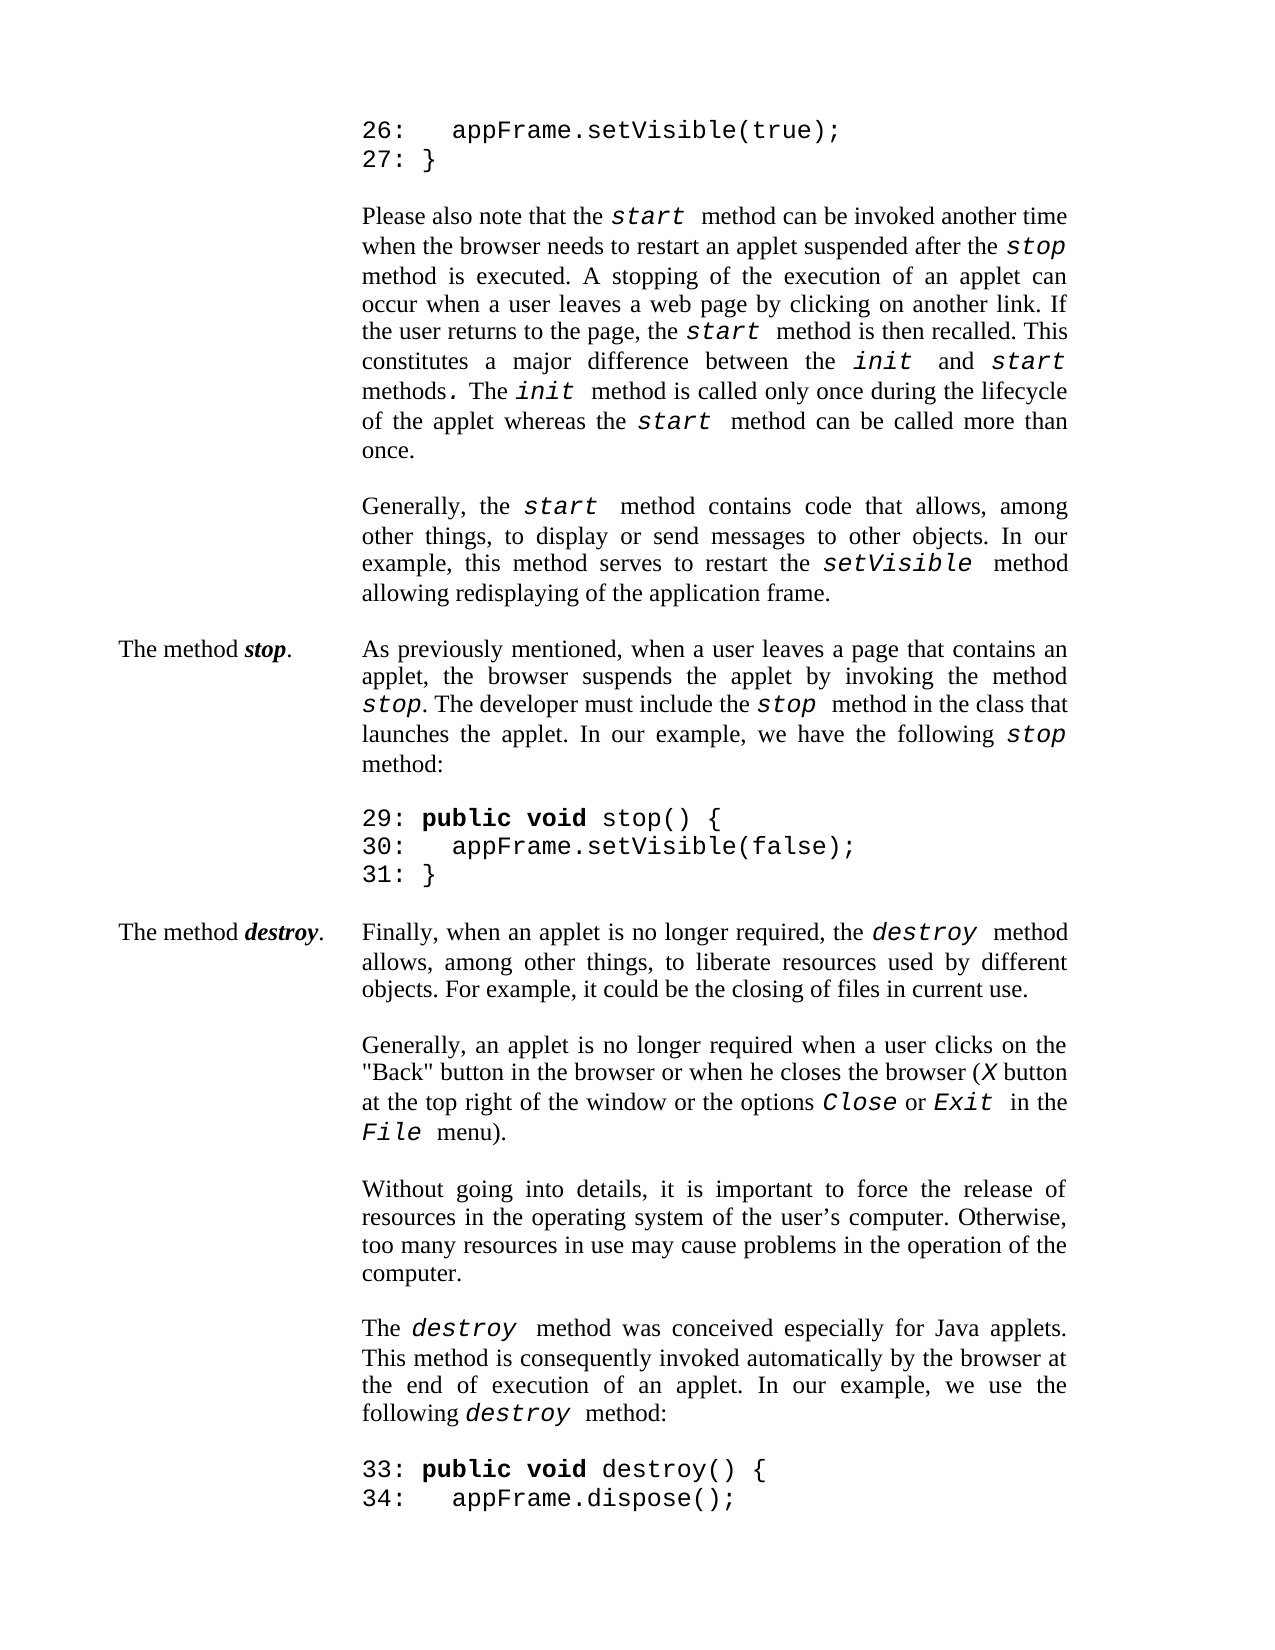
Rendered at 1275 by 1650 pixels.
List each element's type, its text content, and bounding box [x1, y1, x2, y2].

table_header 29: public void stop() { 30: appFrame.setVisible(false); 31: } [354, 805, 1075, 890]
table_header The destroy method was conceived especially for Java applets. This method is consequently invoked automatically by the browser at the end of execution of an applet. In our example, we use the following destroy method: [354, 1314, 1075, 1429]
table_header [111, 1314, 354, 1429]
table_header Please also note that the start method can be invoked another time when the browser needs to restart an applet suspended after the stop method is executed. A stopping of the execution of an applet can occur when a user leaves a web page by clicking on another link. If the user returns to the page, the start method is then recalled. This constitutes a major difference between the init and start methods. The init method is called only once during the lifecycle of the applet whereas the start method can be called more than once. [354, 203, 1075, 464]
table_header [111, 805, 354, 890]
table_header The method destroy. [111, 918, 354, 1003]
table_header [111, 118, 354, 175]
table_header Without going into details, it is important to force the release of resources in the operating system of the user’s computer. Otherwise, too many resources in use may cause problems in the operation of the computer. [354, 1176, 1075, 1286]
table_header [111, 203, 354, 464]
table_header [111, 1457, 354, 1513]
table_header 33: public void destroy() { 34: appFrame.dispose(); [354, 1457, 1075, 1513]
table_header Generally, an applet is no longer required when a user clicks on the "Back" button in the browser or when he closes the browser (X button at the top right of the window or the options Close or Exit in the File menu). [354, 1031, 1075, 1148]
table_header Generally, the start method contains code that allows, among other things, to display or send messages to other objects. In our example, this method serves to restart the setVisible method allowing redisplaying of the application frame. [354, 492, 1075, 607]
table_header The method stop. [111, 635, 354, 777]
table_header [111, 1176, 354, 1286]
table_header As previously mentioned, when a user leaves a page that contains an applet, the browser suspends the applet by invoking the method stop. The developer must include the stop method in the class that launches the applet. In our example, we have the following stop method: [354, 635, 1075, 777]
table_header Finally, when an applet is no longer required, the destroy method allows, among other things, to liberate resources used by different objects. For example, it could be the closing of files in current use. [354, 918, 1075, 1003]
table_header [111, 492, 354, 607]
table_header [111, 1031, 354, 1148]
table_header 26: appFrame.setVisible(true); 27: } [354, 118, 1075, 175]
